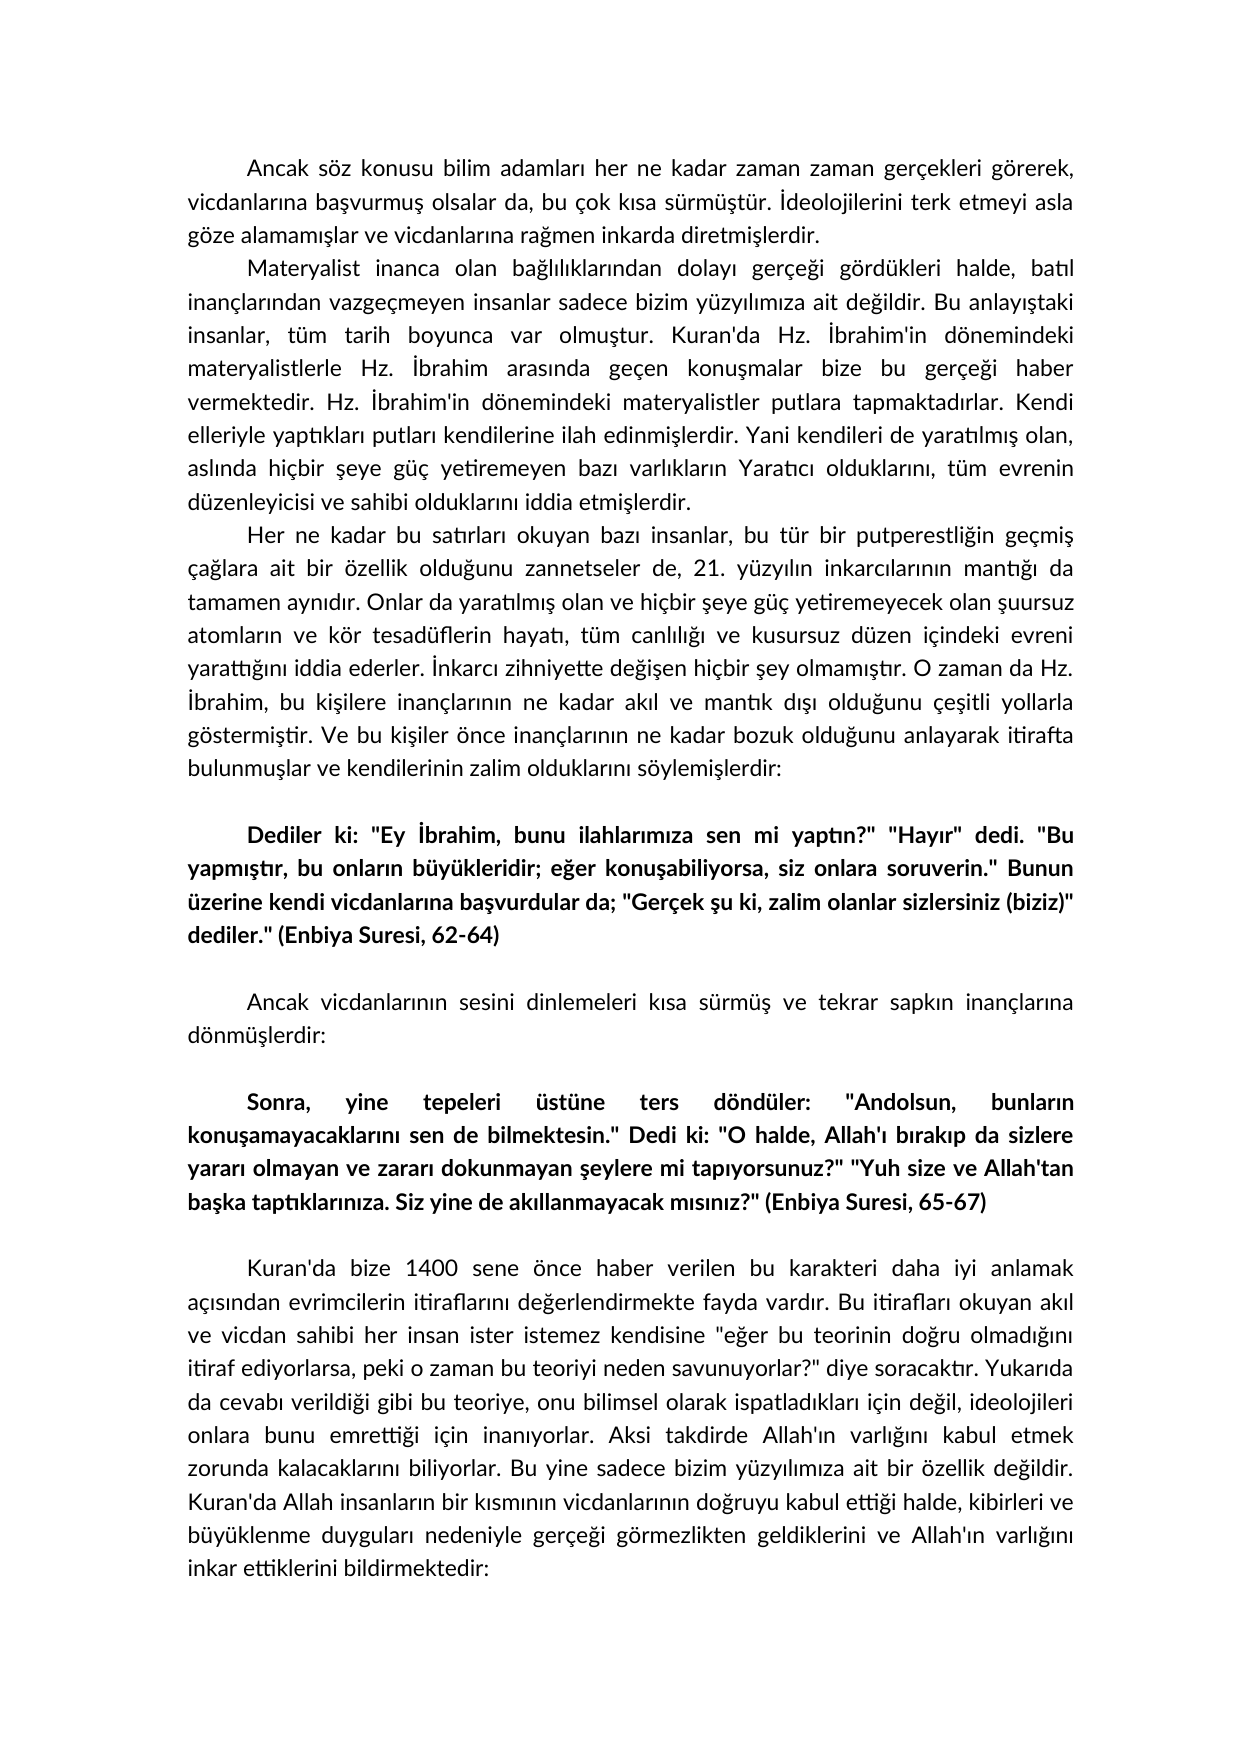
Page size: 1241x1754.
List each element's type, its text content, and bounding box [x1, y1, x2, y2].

text Kuran'da bize 1400 sene önce haber verilen bu karakteri daha iyi anlamak açısından evrimcilerin itiraflarını değerlendirmekte fayda vardır. Bu itirafları okuyan akıl ve vicdan sahibi her insan ister istemez kendisine "eğer bu teorinin doğru olmadığını itiraf ediyorlarsa, peki o zaman bu teoriyi neden savunuyorlar?" diye soracaktır. Yukarıda da cevabı verildiği gibi bu teoriye, onu bilimsel olarak ispatladıkları için değil, ideolojileri onlara bunu emrettiği için inanıyorlar. Aksi takdirde Allah'ın varlığını kabul etmek zorunda kalacaklarını biliyorlar. Bu yine sadece bizim yüzyılımıza ait bir özellik değildir. Kuran'da Allah insanların bir kısmının vicdanlarının doğruyu kabul ettiği halde, kibirleri ve büyüklenme duyguları nedeniyle gerçeği görmezlikten geldiklerini ve Allah'ın varlığını inkar ettiklerini bildirmektedir: [187, 1250, 1075, 1583]
text Dediler ki: "Ey İbrahim, bunu ilahlarımıza sen mi yaptın?" "Hayır" dedi. "Bu yapmıştır, bu onların büyükleridir; eğer konuşabiliyorsa, siz onlara soruverin." Bunun üzerine kendi vicdanlarına başvurdular da; "Gerçek şu ki, zalim olanlar sizlersiniz (biziz)" dediler." (Enbiya Suresi, 62-64) [187, 817, 1075, 950]
text Materyalist inanca olan bağlılıklarından dolayı gerçeği gördükleri halde, batıl inançlarından vazgeçmeyen insanlar sadece bizim yüzyılımıza ait değildir. Bu anlayıştaki insanlar, tüm tarih boyunca var olmuştur. Kuran'da Hz. İbrahim'in dönemindeki materyalistlerle Hz. İbrahim arasında geçen konuşmalar bize bu gerçeği haber vermektedir. Hz. İbrahim'in dönemindeki materyalistler putlara tapmaktadırlar. Kendi elleriyle yaptıkları putları kendilerine ilah edinmişlerdir. Yani kendileri de yaratılmış olan, aslında hiçbir şeye güç yetiremeyen bazı varlıkların Yaratıcı olduklarını, tüm evrenin düzenleyicisi ve sahibi olduklarını iddia etmişlerdir. [187, 250, 1075, 517]
text Ancak söz konusu bilim adamları her ne kadar zaman zaman gerçekleri görerek, vicdanlarına başvurmuş olsalar da, bu çok kısa sürmüştür. İdeolojilerini terk etmeyi asla göze alamamışlar ve vicdanlarına rağmen inkarda diretmişlerdir. [187, 150, 1075, 250]
text Sonra, yine tepeleri üstüne ters döndüler: "Andolsun, bunların konuşamayacaklarını sen de bilmektesin." Dedi ki: "O halde, Allah'ı bırakıp da sizlere yararı olmayan ve zararı dokunmayan şeylere mi tapıyorsunuz?" "Yuh size ve Allah'tan başka taptıklarınıza. Siz yine de akıllanmayacak mısınız?" (Enbiya Suresi, 65-67) [187, 1083, 1075, 1217]
text Her ne kadar bu satırları okuyan bazı insanlar, bu tür bir putperestliğin geçmiş çağlara ait bir özellik olduğunu zannetseler de, 21. yüzyılın inkarcılarının mantığı da tamamen aynıdır. Onlar da yaratılmış olan ve hiçbir şeye güç yetiremeyecek olan şuursuz atomların ve kör tesadüflerin hayatı, tüm canlılığı ve kusursuz düzen içindeki evreni yarattığını iddia ederler. İnkarcı zihniyette değişen hiçbir şey olmamıştır. O zaman da Hz. İbrahim, bu kişilere inançlarının ne kadar akıl ve mantık dışı olduğunu çeşitli yollarla göstermiştir. Ve bu kişiler önce inançlarının ne kadar bozuk olduğunu anlayarak itirafta bulunmuşlar ve kendilerinin zalim olduklarını söylemişlerdir: [187, 517, 1075, 783]
text Ancak vicdanlarının sesini dinlemeleri kısa sürmüş ve tekrar sapkın inançlarına dönmüşlerdir: [187, 983, 1075, 1050]
